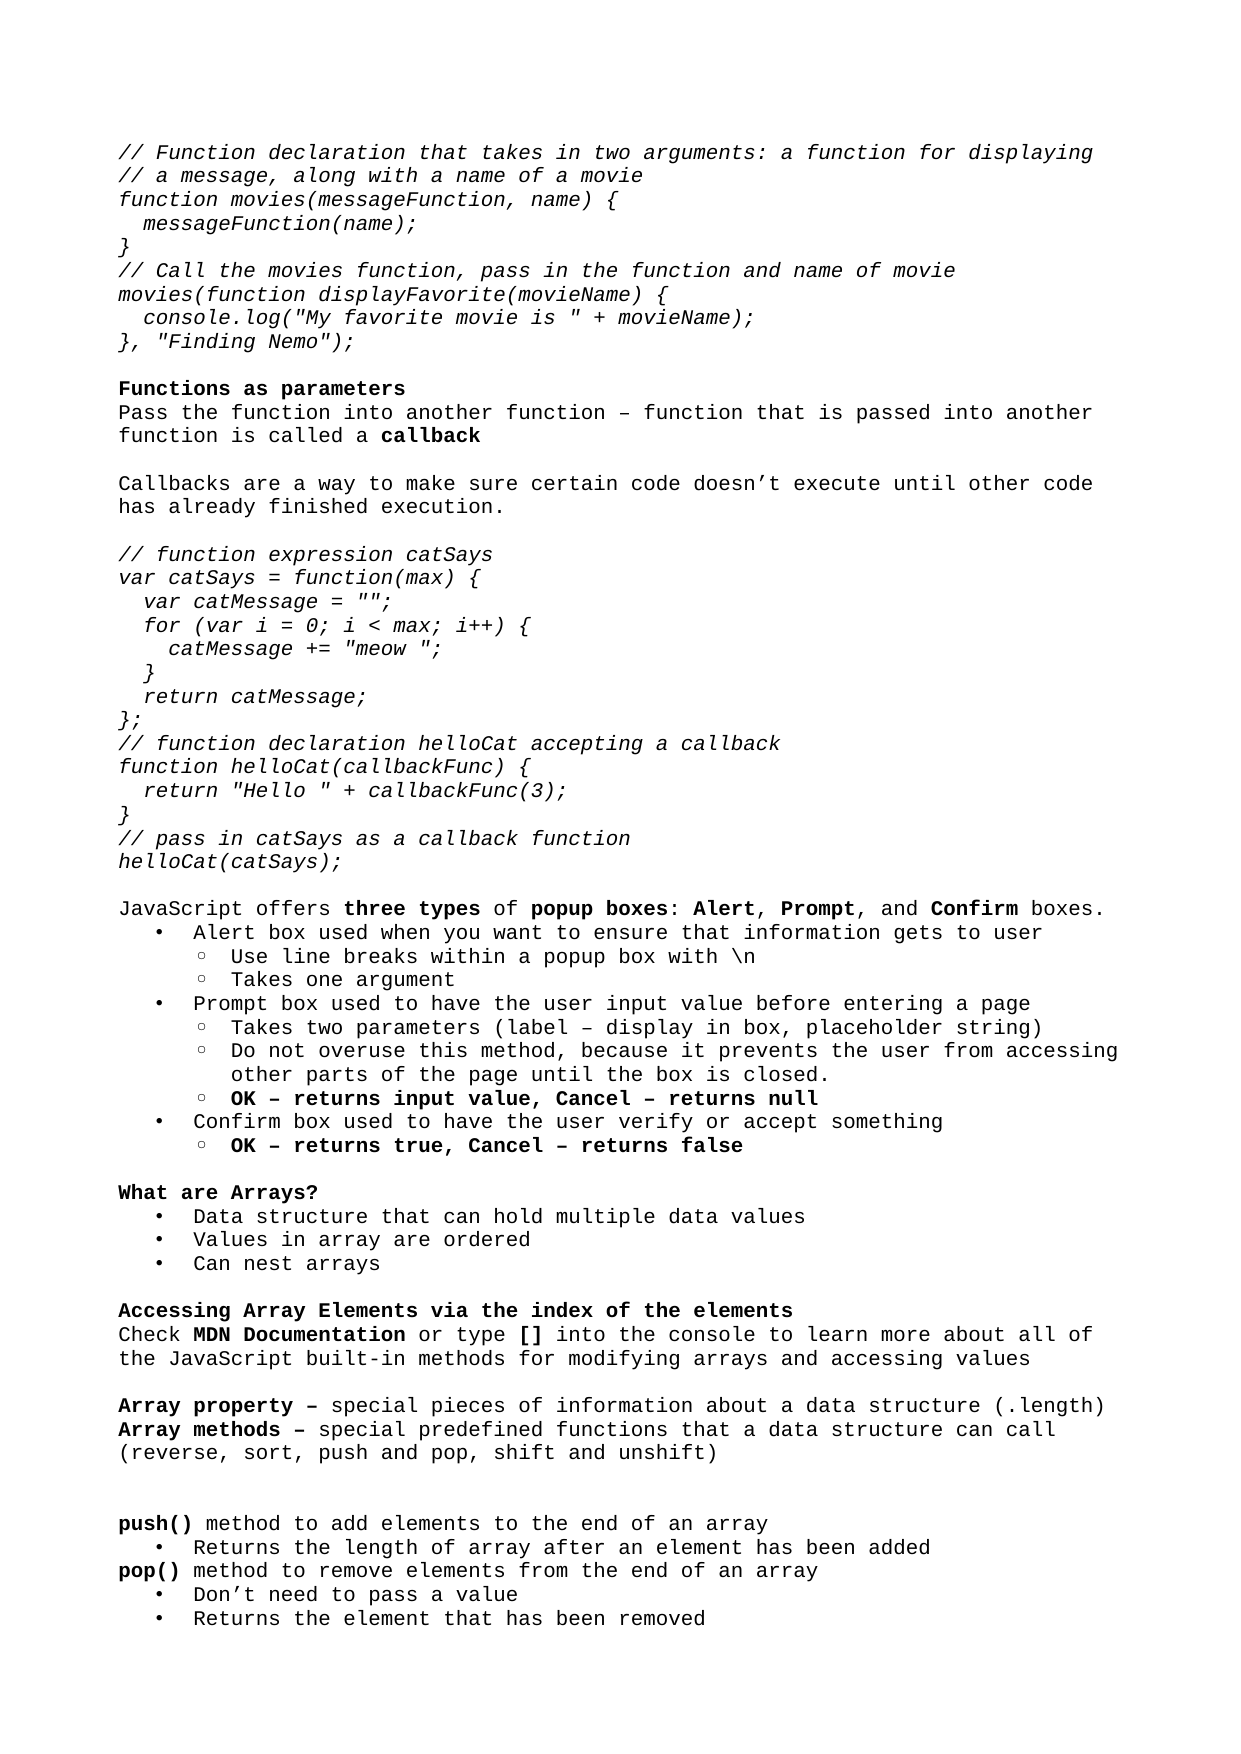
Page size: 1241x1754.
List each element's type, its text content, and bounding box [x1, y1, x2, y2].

text movies(function displayFavorite(movieName) { [118, 284, 1122, 307]
text Pass the function into another function – function that is passed into another function is called a callback [118, 402, 1122, 449]
list Do not overuse this method, because it prevents the user from accessing other parts of the page until the box is closed. [193, 1040, 1122, 1088]
text } [118, 804, 1122, 827]
list OK – returns true, Cancel – returns false [193, 1135, 1122, 1158]
text return "Hello " + callbackFunc(3); [118, 780, 1122, 804]
text messageFunction(name); [118, 213, 1122, 236]
text // Function declaration that takes in two arguments: a function for displaying [118, 142, 1122, 165]
text function movies(messageFunction, name) { [118, 189, 1122, 213]
text Callbacks are a way to make sure certain code doesn’t execute until other code has already finished execution. [118, 473, 1122, 520]
text pop() method to remove elements from the end of an array [118, 1561, 1122, 1584]
text // Call the movies function, pass in the function and name of movie [118, 260, 1122, 284]
text What are Arrays? [118, 1182, 1122, 1206]
text helloCat(catSays); [118, 851, 1122, 875]
text return catMessage; [118, 686, 1122, 709]
text push() method to add elements to the end of an array [118, 1513, 1122, 1537]
text // function declaration helloCat accepting a callback [118, 733, 1122, 757]
list Takes two parameters (label – display in box, placeholder string) [193, 1017, 1122, 1040]
text }; [118, 709, 1122, 733]
text Accessing Array Elements via the index of the elements [118, 1300, 1122, 1324]
list Returns the element that has been removed [156, 1608, 1122, 1631]
text for (var i = 0; i < max; i++) { [118, 615, 1122, 638]
list Use line breaks within a popup box with \n [193, 946, 1122, 969]
text // a message, along with a name of a movie [118, 165, 1122, 189]
text function helloCat(callbackFunc) { [118, 757, 1122, 780]
text } [118, 236, 1122, 260]
text Array methods – special predefined functions that a data structure can call (reverse, sort, push and pop, shift and unshift) [118, 1419, 1122, 1466]
text var catSays = function(max) { [118, 567, 1122, 591]
text Functions as parameters [118, 378, 1122, 402]
text var catMessage = ""; [118, 591, 1122, 615]
list Don’t need to pass a value [156, 1584, 1122, 1608]
list Can nest arrays [156, 1253, 1122, 1277]
list OK – returns input value, Cancel – returns null [193, 1088, 1122, 1111]
list Prompt box used to have the user input value before entering a page [156, 993, 1122, 1017]
text Array property – special pieces of information about a data structure (.length) [118, 1395, 1122, 1419]
list Alert box used when you want to ensure that information gets to user [156, 922, 1122, 946]
text Check MDN Documentation or type [] into the console to learn more about all of the JavaScript built-in methods for modifying arrays and accessing values [118, 1324, 1122, 1371]
list Takes one argument [193, 969, 1122, 993]
text } [118, 662, 1122, 686]
list Returns the length of array after an element has been added [156, 1537, 1122, 1561]
list Confirm box used to have the user verify or accept something [156, 1111, 1122, 1135]
text // function expression catSays [118, 544, 1122, 567]
list Data structure that can hold multiple data values [156, 1206, 1122, 1229]
text console.log("My favorite movie is " + movieName); [118, 307, 1122, 331]
text catMessage += "meow "; [118, 638, 1122, 662]
text }, "Finding Nemo"); [118, 331, 1122, 354]
text JavaScript offers three types of popup boxes: Alert, Prompt, and Confirm boxes. [118, 898, 1122, 922]
list Values in array are ordered [156, 1229, 1122, 1253]
text // pass in catSays as a callback function [118, 827, 1122, 851]
